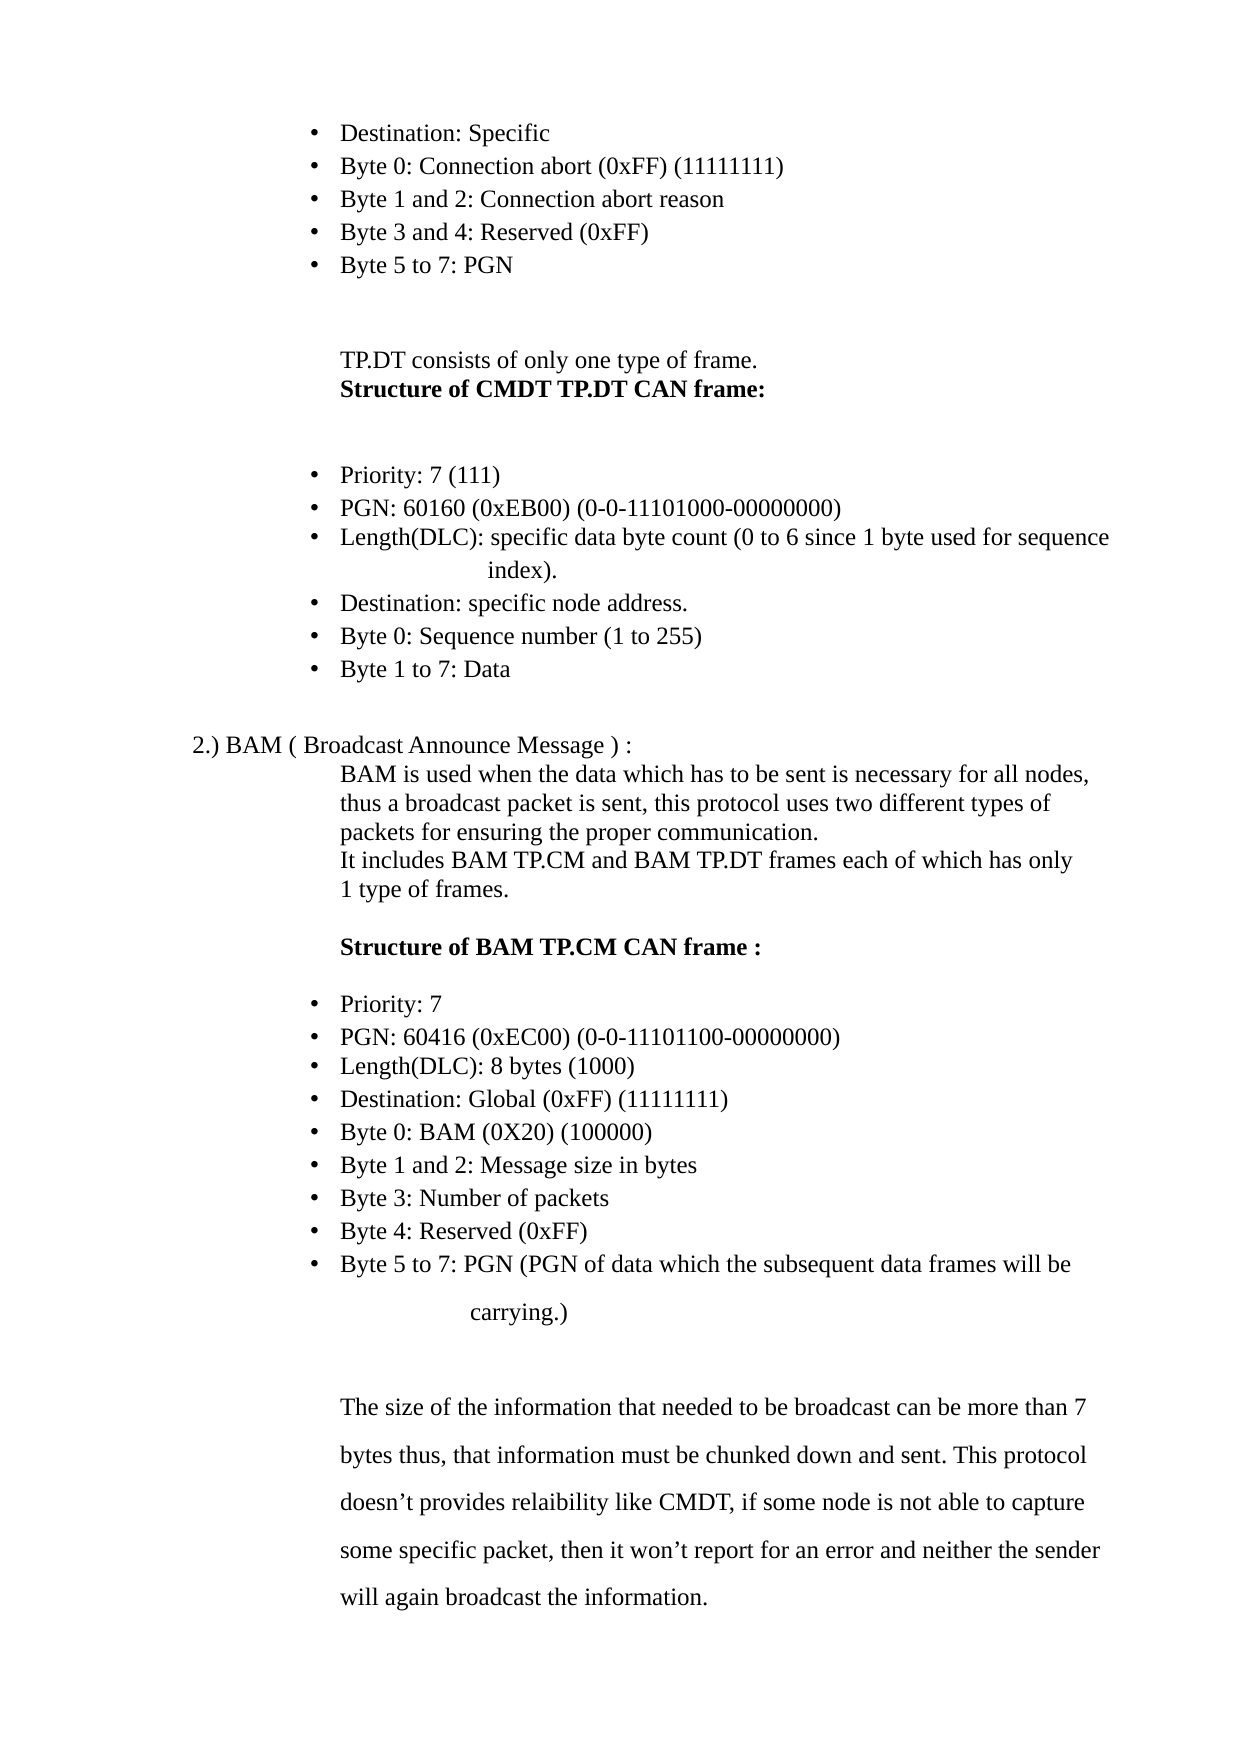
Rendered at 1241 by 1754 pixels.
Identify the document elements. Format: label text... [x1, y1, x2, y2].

text Structure of BAM TP.CM CAN frame : [118, 932, 1122, 961]
list Byte 3 and 4: Reserved (0xFF) [310, 217, 1122, 246]
list Priority: 7 (111) [310, 460, 1122, 489]
list Byte 1 and 2: Message size in bytes [310, 1150, 1122, 1179]
text BAM is used when the data which has to be sent is necessary for all nodes, [118, 759, 1122, 788]
list PGN: 60416 (0xEC00) (0-0-11101100-00000000) [310, 1022, 1122, 1051]
text bytes thus, that information must be chunked down and sent. This protocol [118, 1440, 1122, 1468]
list Length(DLC): 8 bytes (1000) [310, 1051, 1122, 1080]
text thus a broadcast packet is sent, this protocol uses two different types of [118, 788, 1122, 817]
text packets for ensuring the proper communication. [118, 817, 1122, 846]
list Length(DLC): specific data byte count (0 to 6 since 1 byte used for sequence index). [310, 522, 1122, 584]
text 1 type of frames. [118, 874, 1122, 903]
list Byte 5 to 7: PGN (PGN of data which the subsequent data frames will be [310, 1249, 1122, 1278]
text TP.DT consists of only one type of frame. [118, 345, 1122, 374]
list Byte 4: Reserved (0xFF) [310, 1216, 1122, 1245]
list PGN: 60160 (0xEB00) (0-0-11101000-00000000) [310, 493, 1122, 522]
list Byte 0: Connection abort (0xFF) (11111111) [310, 151, 1122, 180]
text The size of the information that needed to be broadcast can be more than 7 [118, 1392, 1122, 1421]
list Byte 5 to 7: PGN [310, 250, 1122, 279]
list Destination: Global (0xFF) (11111111) [310, 1084, 1122, 1113]
text It includes BAM TP.CM and BAM TP.DT frames each of which has only [118, 846, 1122, 874]
text Structure of CMDT TP.DT CAN frame: [118, 374, 1122, 403]
text doesn’t provides relaibility like CMDT, if some node is not able to capture [118, 1487, 1122, 1516]
text carrying.) [118, 1297, 1122, 1326]
text will again broadcast the information. [118, 1582, 1122, 1611]
list Byte 1 and 2: Connection abort reason [310, 184, 1122, 213]
text 2.) BAM ( Broadcast Announce Message ) : [118, 731, 1122, 759]
list Destination: specific node address. [310, 588, 1122, 617]
list Destination: Specific [310, 118, 1122, 147]
list Byte 1 to 7: Data [310, 654, 1122, 683]
list Byte 0: BAM (0X20) (100000) [310, 1117, 1122, 1146]
text some specific packet, then it won’t report for an error and neither the sender [118, 1535, 1122, 1564]
list Byte 0: Sequence number (1 to 255) [310, 621, 1122, 650]
list Priority: 7 [310, 989, 1122, 1018]
list Byte 3: Number of packets [310, 1183, 1122, 1212]
